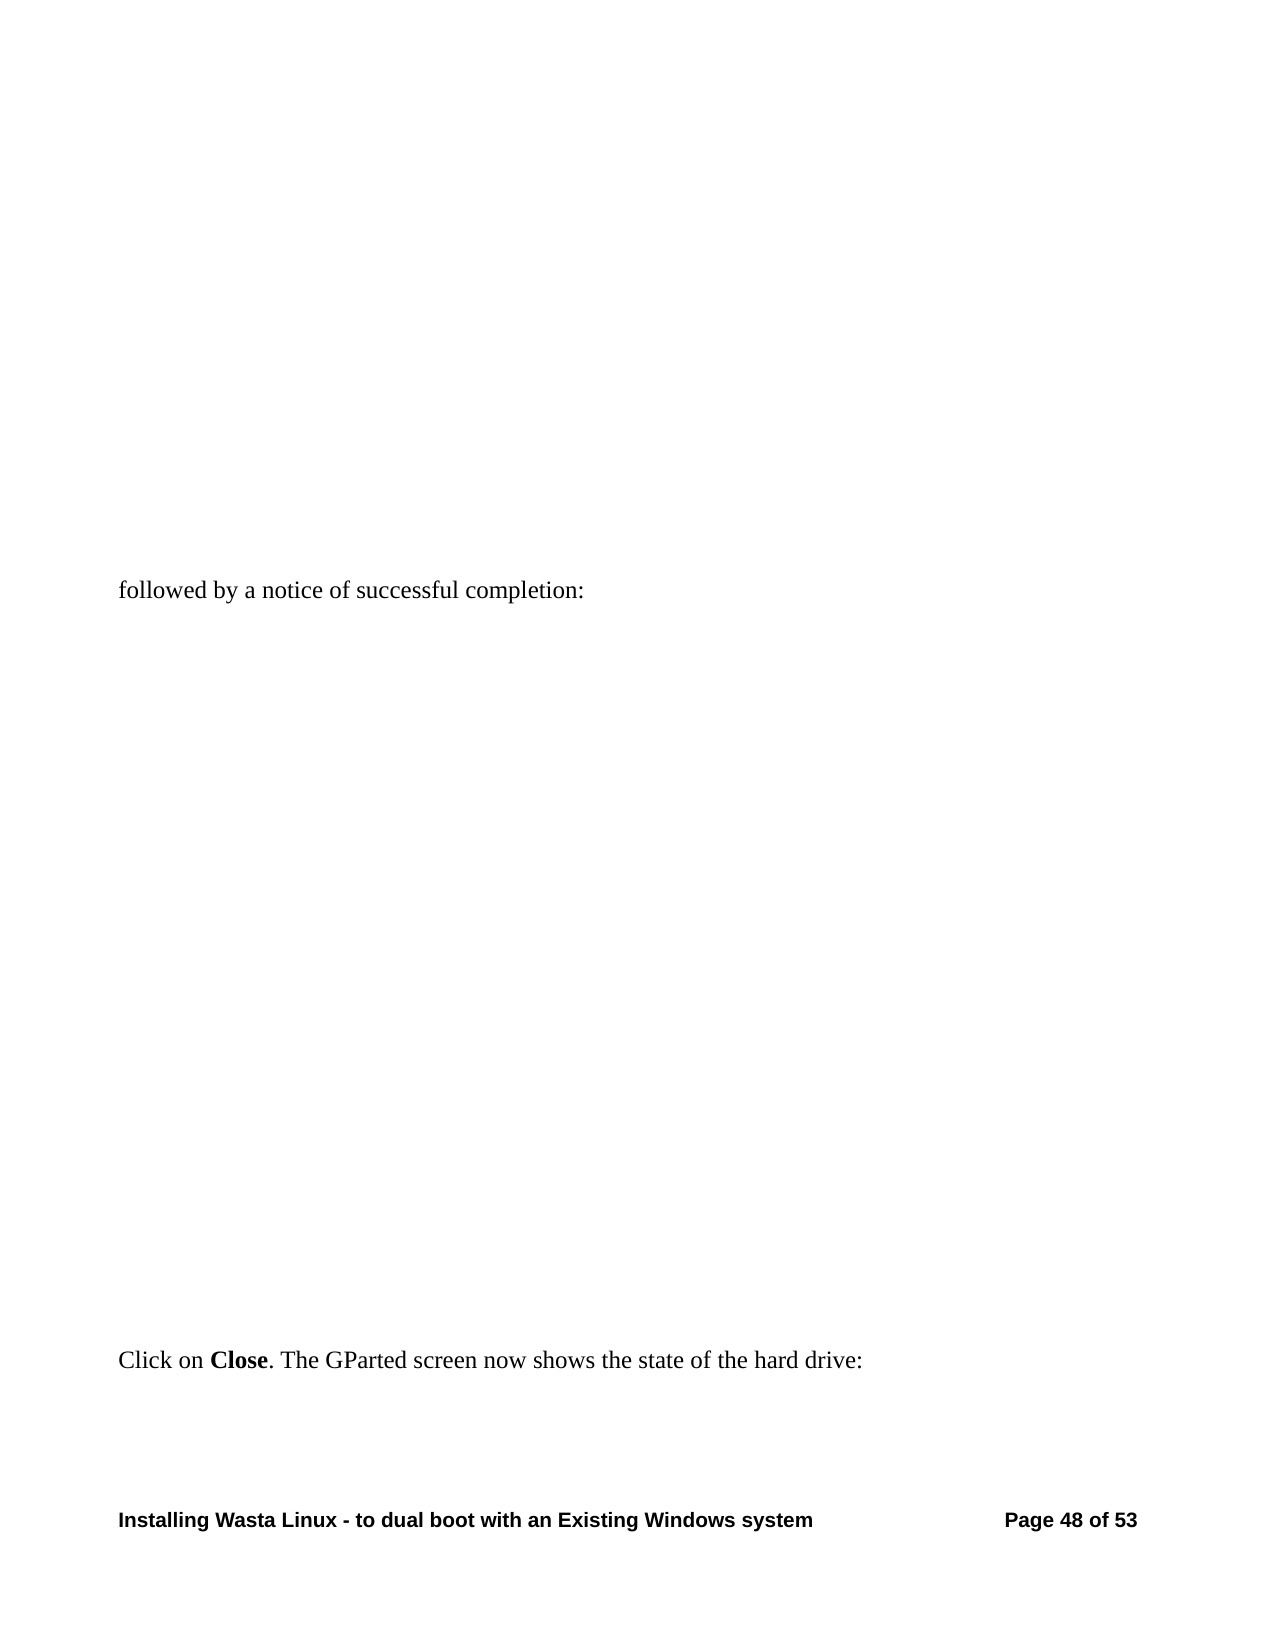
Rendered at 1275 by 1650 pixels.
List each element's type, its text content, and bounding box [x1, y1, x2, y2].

text Click on Close. The GParted screen now shows the state of the hard drive: [118, 1345, 1157, 1374]
text followed by a notice of successful completion: [118, 575, 1157, 604]
